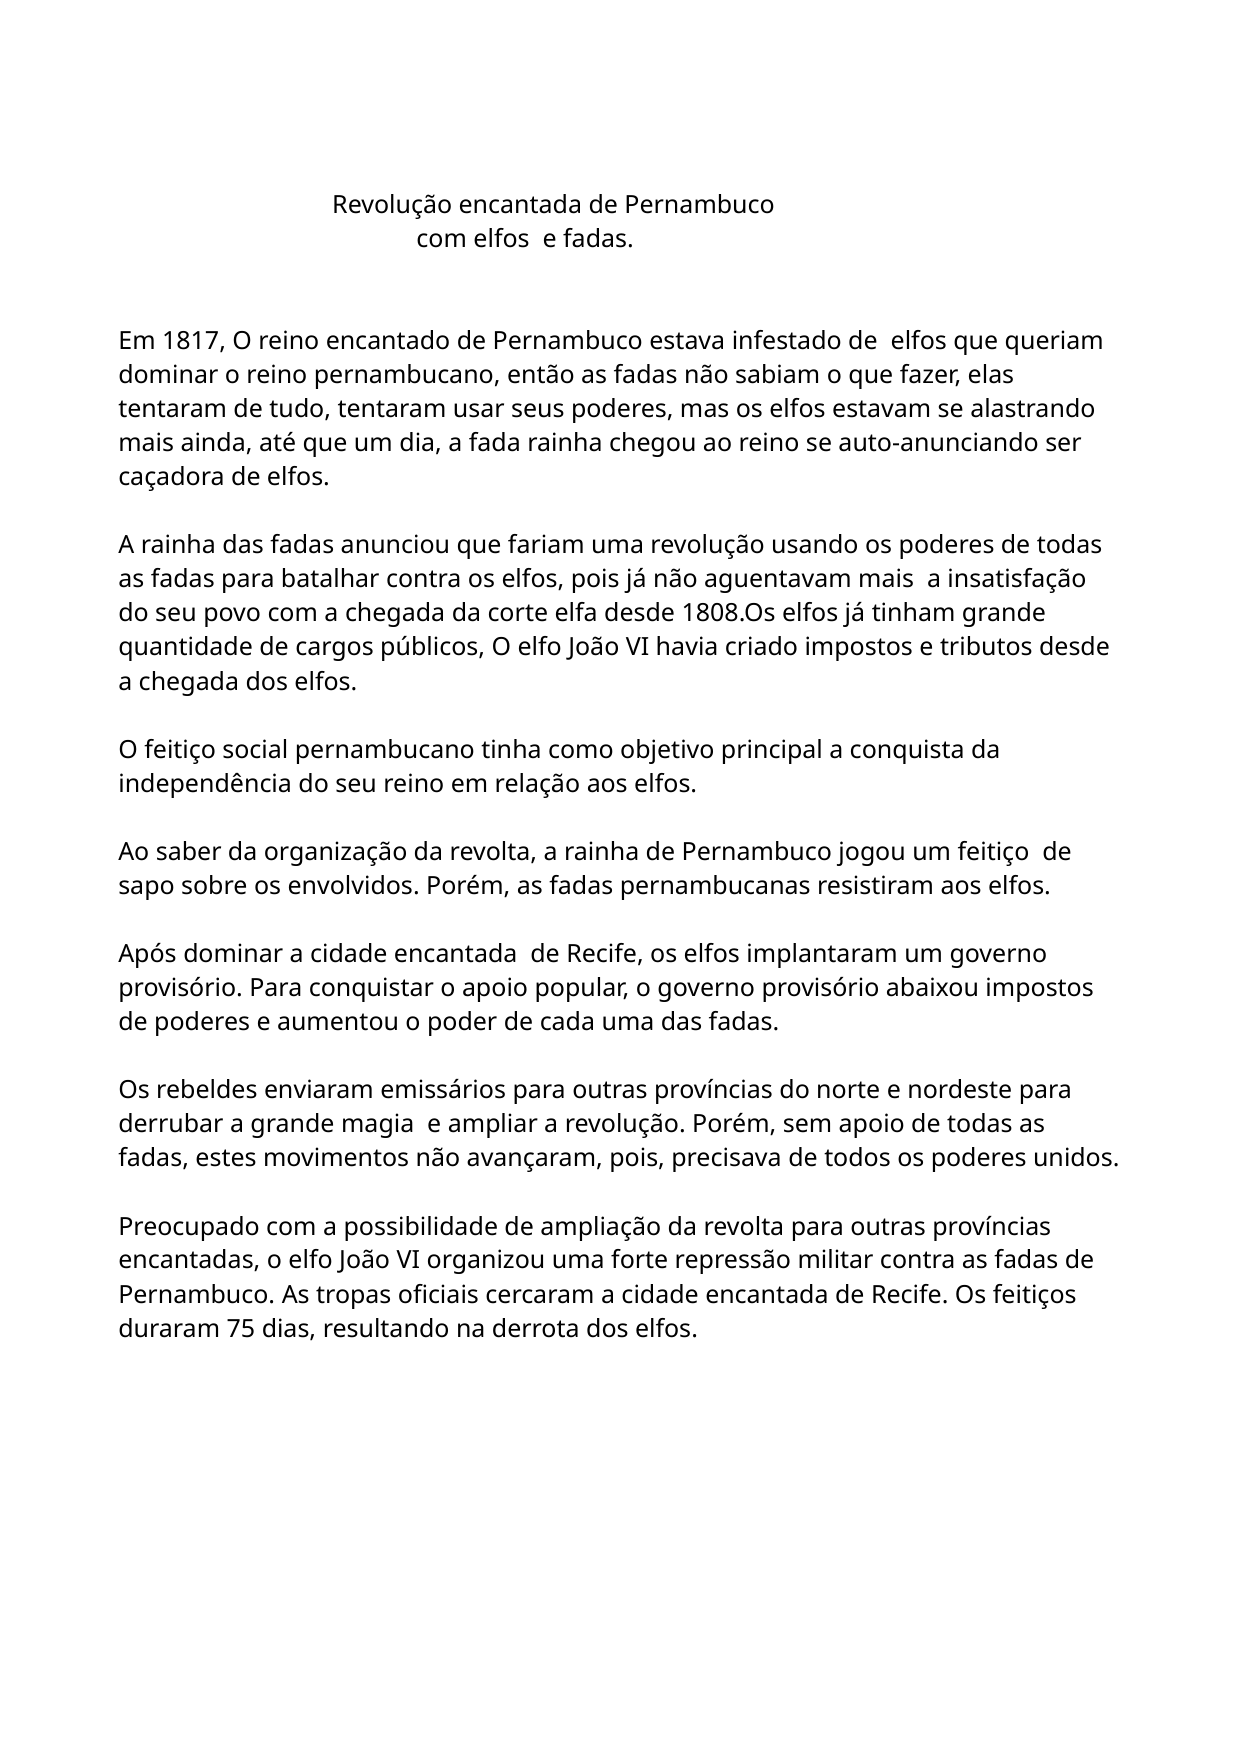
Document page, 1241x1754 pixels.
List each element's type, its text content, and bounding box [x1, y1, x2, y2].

text Os rebeldes enviaram emissários para outras províncias do norte e nordeste para derrubar a grande magia e ampliar a revolução. Porém, sem apoio de todas as fadas, estes movimentos não avançaram, pois, precisava de todos os poderes unidos. [118, 1072, 1122, 1174]
text O feitiço social pernambucano tinha como objetivo principal a conquista da independência do seu reino em relação aos elfos. [118, 731, 1122, 799]
text Preocupado com a possibilidade de ampliação da revolta para outras províncias encantadas, o elfo João VI organizou uma forte repressão militar contra as fadas de Pernambuco. As tropas oficiais cercaram a cidade encantada de Recife. Os feitiços duraram 75 dias, resultando na derrota dos elfos. [118, 1208, 1122, 1344]
text Em 1817, O reino encantado de Pernambuco estava infestado de elfos que queriam dominar o reino pernambucano, então as fadas não sabiam o que fazer, elas tentaram de tudo, tentaram usar seus poderes, mas os elfos estavam se alastrando mais ainda, até que um dia, a fada rainha chegou ao reino se auto-anunciando ser caçadora de elfos. [118, 322, 1122, 493]
text Revolução encantada de Pernambuco [118, 186, 1122, 220]
text Após dominar a cidade encantada de Recife, os elfos implantaram um governo provisório. Para conquistar o apoio popular, o governo provisório abaixou impostos de poderes e aumentou o poder de cada uma das fadas. [118, 936, 1122, 1038]
text Ao saber da organização da revolta, a rainha de Pernambuco jogou um feitiço de sapo sobre os envolvidos. Porém, as fadas pernambucanas resistiram aos elfos. [118, 833, 1122, 902]
text A rainha das fadas anunciou que fariam uma revolução usando os poderes de todas as fadas para batalhar contra os elfos, pois já não aguentavam mais a insatisfação do seu povo com a chegada da corte elfa desde 1808.Os elfos já tinham grande quantidade de cargos públicos, O elfo João VI havia criado impostos e tributos desde a chegada dos elfos. [118, 527, 1122, 697]
text com elfos e fadas. [118, 220, 1122, 254]
